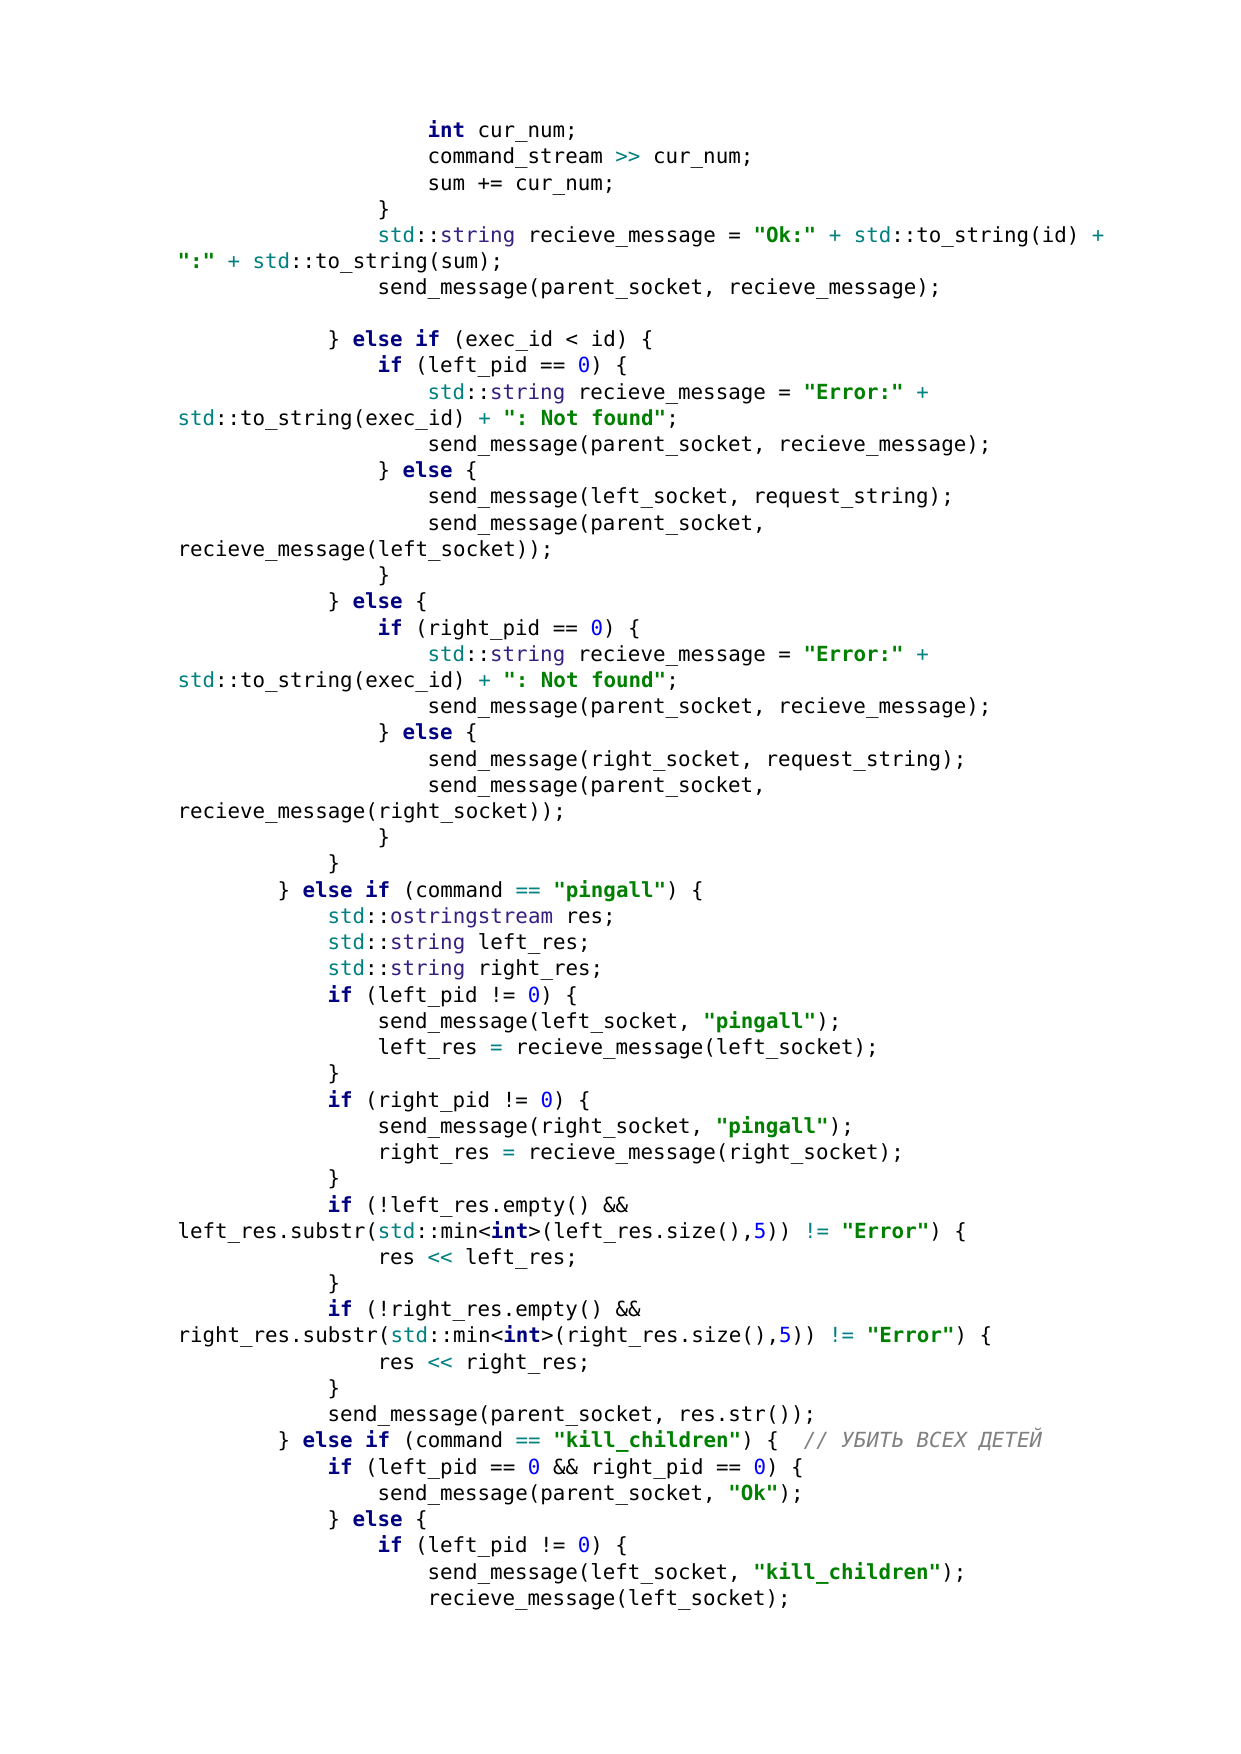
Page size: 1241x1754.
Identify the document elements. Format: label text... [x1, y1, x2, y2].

text send_message(left_socket, "kill_children"); [177, 1560, 1152, 1584]
text send_message(parent_socket, "Ok"); [177, 1481, 1152, 1505]
text left_res = recieve_message(left_socket); [177, 1035, 1152, 1059]
text recieve_message(left_socket); [177, 1586, 1152, 1610]
text std::string right_res; [177, 956, 1152, 981]
text if (left_pid == 0 && right_pid == 0) { [177, 1455, 1152, 1479]
text } [177, 825, 1152, 849]
text } [177, 1061, 1152, 1086]
text } else { [177, 1507, 1152, 1531]
text if (!left_res.empty() && left_res.substr(std::min<int>(left_res.size(),5)) != "Error") { [177, 1193, 1152, 1243]
text } [177, 1166, 1152, 1191]
text res << left_res; [177, 1245, 1152, 1269]
text if (!right_res.empty() && right_res.substr(std::min<int>(right_res.size(),5)) != "Error") { [177, 1297, 1152, 1348]
text } [177, 197, 1152, 221]
text send_message(parent_socket, recieve_message); [177, 432, 1152, 456]
text sum += cur_num; [177, 171, 1152, 195]
text std::string recieve_message = "Error:" + std::to_string(exec_id) + ": Not found"; [177, 642, 1152, 692]
text send_message(parent_socket, recieve_message(right_socket)); [177, 773, 1152, 823]
text if (right_pid == 0) { [177, 616, 1152, 640]
text right_res = recieve_message(right_socket); [177, 1140, 1152, 1164]
text send_message(left_socket, "pingall"); [177, 1009, 1152, 1033]
text send_message(parent_socket, recieve_message); [177, 694, 1152, 718]
text int cur_num; [177, 118, 1152, 142]
text } [177, 851, 1152, 876]
text send_message(right_socket, request_string); [177, 747, 1152, 771]
text } else { [177, 720, 1152, 744]
text } else { [177, 589, 1152, 613]
text std::string left_res; [177, 930, 1152, 954]
text if (right_pid != 0) { [177, 1088, 1152, 1112]
text } else if (exec_id < id) { [177, 327, 1152, 351]
text send_message(parent_socket, recieve_message); [177, 275, 1152, 300]
text if (left_pid != 0) { [177, 983, 1152, 1007]
text send_message(parent_socket, res.str()); [177, 1402, 1152, 1426]
text if (left_pid == 0) { [177, 353, 1152, 378]
text } [177, 563, 1152, 587]
text send_message(parent_socket, recieve_message(left_socket)); [177, 511, 1152, 561]
text } else if (command == "kill_children") { // УБИТЬ ВСЕХ ДЕТЕЙ [177, 1428, 1152, 1453]
text send_message(right_socket, "pingall"); [177, 1114, 1152, 1138]
text std::ostringstream res; [177, 904, 1152, 928]
text } [177, 1376, 1152, 1400]
text std::string recieve_message = "Error:" + std::to_string(exec_id) + ": Not found"; [177, 380, 1152, 430]
text send_message(left_socket, request_string); [177, 484, 1152, 509]
text if (left_pid != 0) { [177, 1533, 1152, 1558]
text std::string recieve_message = "Ok:" + std::to_string(id) + ":" + std::to_string(sum); [177, 223, 1152, 273]
text res << right_res; [177, 1350, 1152, 1374]
text } else if (command == "pingall") { [177, 878, 1152, 902]
text } [177, 1271, 1152, 1295]
text } else { [177, 458, 1152, 482]
text command_stream >> cur_num; [177, 144, 1152, 169]
